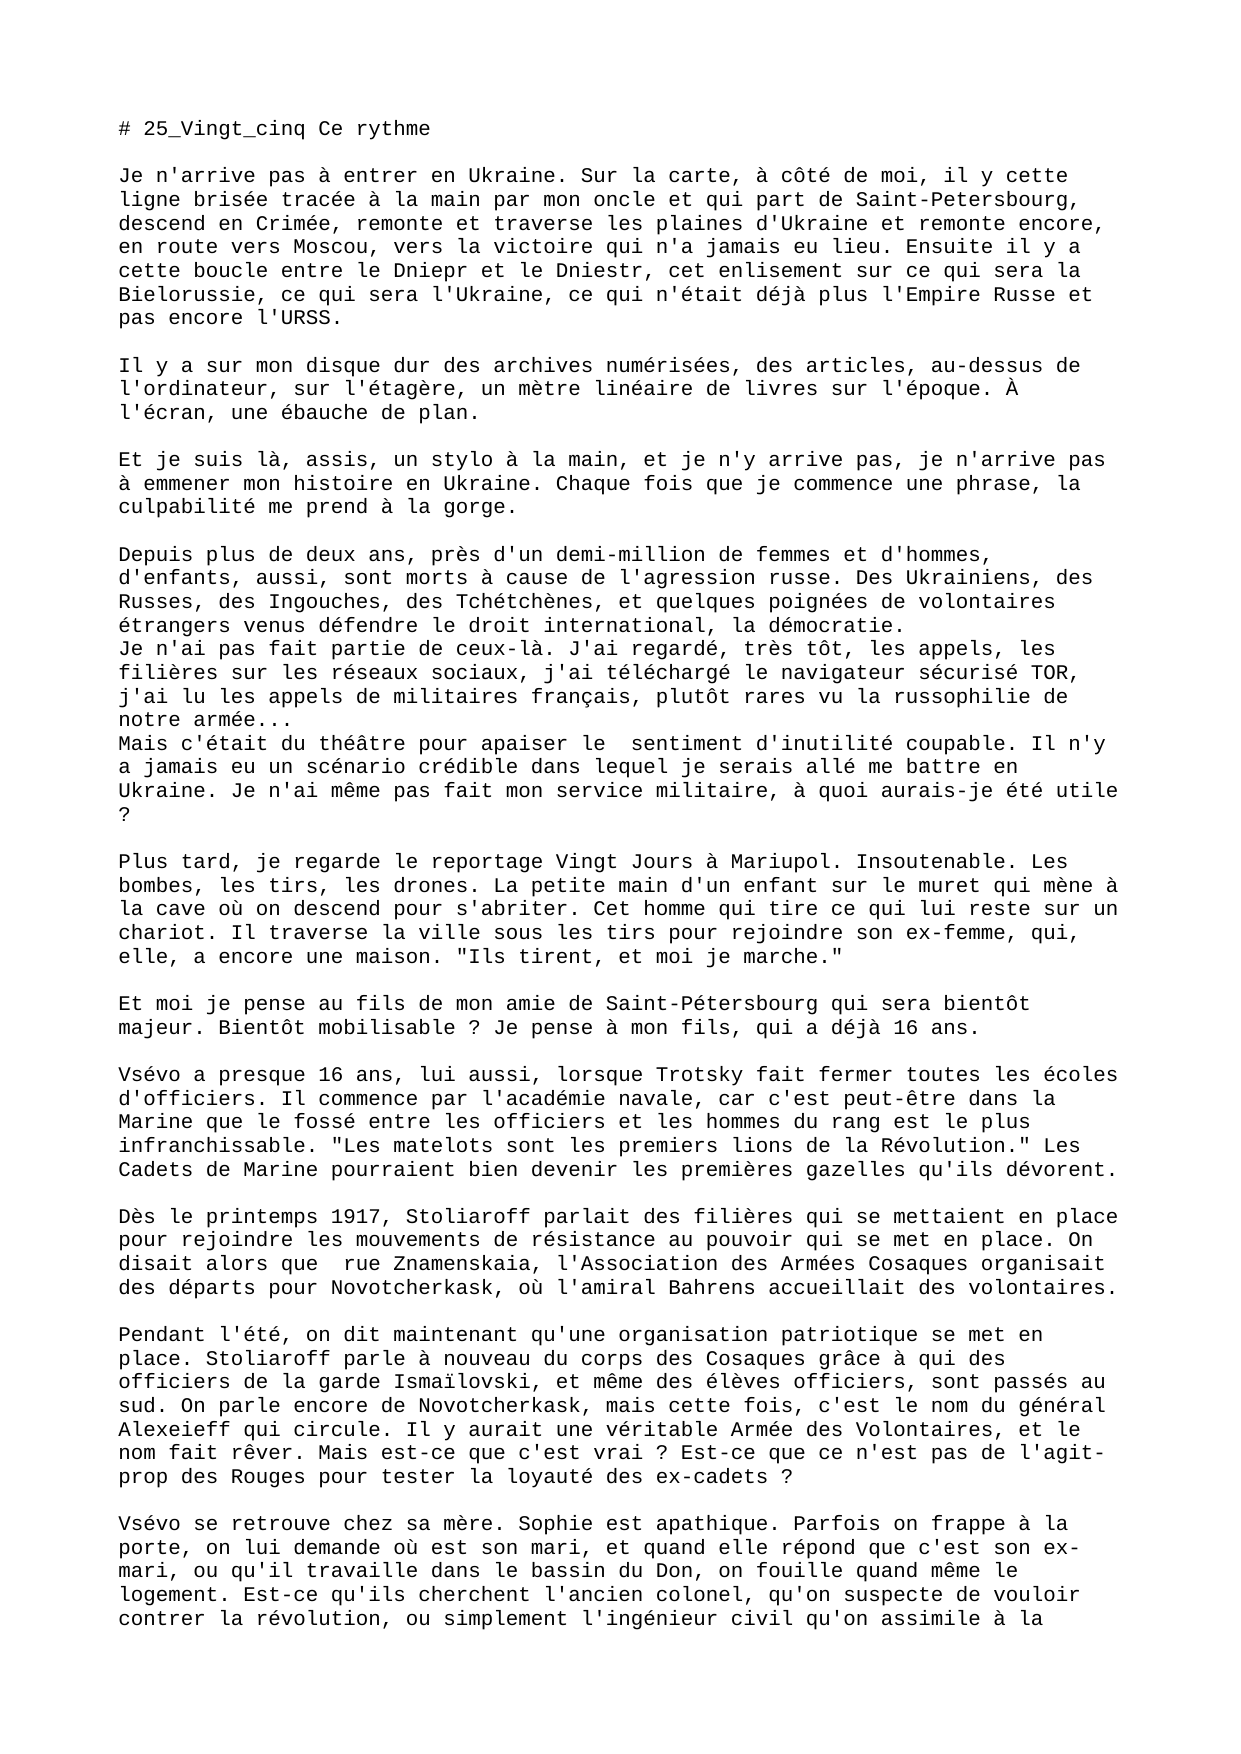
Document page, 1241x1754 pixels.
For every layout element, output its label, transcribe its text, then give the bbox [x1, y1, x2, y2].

text Plus tard, je regarde le reportage Vingt Jours à Mariupol. Insoutenable. Les bombes, les tirs, les drones. La petite main d'un enfant sur le muret qui mène à la cave où on descend pour s'abriter. Cet homme qui tire ce qui lui reste sur un chariot. Il traverse la ville sous les tirs pour rejoindre son ex-femme, qui, elle, a encore une maison. "Ils tirent, et moi je marche." [118, 851, 1122, 969]
text Il y a sur mon disque dur des archives numérisées, des articles, au-dessus de l'ordinateur, sur l'étagère, un mètre linéaire de livres sur l'époque. À l'écran, une ébauche de plan. [118, 354, 1122, 426]
text Je n'ai pas fait partie de ceux-là. J'ai regardé, très tôt, les appels, les filières sur les réseaux sociaux, j'ai téléchargé le navigateur sécurisé TOR, j'ai lu les appels de militaires français, plutôt rares vu la russophilie de notre armée... [118, 638, 1122, 733]
text Dès le printemps 1917, Stoliaroff parlait des filières qui se mettaient en place pour rejoindre les mouvements de résistance au pouvoir qui se met en place. On disait alors que rue Znamenskaia, l'Association des Armées Cosaques organisait des départs pour Novotcherkask, où l'amiral Bahrens accueillait des volontaires. [118, 1206, 1122, 1300]
text Mais c'était du théâtre pour apaiser le sentiment d'inutilité coupable. Il n'y a jamais eu un scénario crédible dans lequel je serais allé me battre en Ukraine. Je n'ai même pas fait mon service militaire, à quoi aurais-je été utile ? [118, 733, 1122, 827]
text Pendant l'été, on dit maintenant qu'une organisation patriotique se met en place. Stoliaroff parle à nouveau du corps des Cosaques grâce à qui des officiers de la garde Ismaïlovski, et même des élèves officiers, sont passés au sud. On parle encore de Novotcherkask, mais cette fois, c'est le nom du général Alexeieff qui circule. Il y aurait une véritable Armée des Volontaires, et le nom fait rêver. Mais est-ce que c'est vrai ? Est-ce que ce n'est pas de l'agit-prop des Rouges pour tester la loyauté des ex-cadets ? [118, 1324, 1122, 1489]
text Et je suis là, assis, un stylo à la main, et je n'y arrive pas, je n'arrive pas à emmener mon histoire en Ukraine. Chaque fois que je commence une phrase, la culpabilité me prend à la gorge. [118, 449, 1122, 520]
text Et moi je pense au fils de mon amie de Saint-Pétersbourg qui sera bientôt majeur. Bientôt mobilisable ? Je pense à mon fils, qui a déjà 16 ans. [118, 993, 1122, 1040]
text Vsévo se retrouve chez sa mère. Sophie est apathique. Parfois on frappe à la porte, on lui demande où est son mari, et quand elle répond que c'est son ex-mari, ou qu'il travaille dans le bassin du Don, on fouille quand même le logement. Est-ce qu'ils cherchent l'ancien colonel, qu'on suspecte de vouloir contrer la révolution, ou simplement l'ingénieur civil qu'on assimile à la [118, 1513, 1122, 1631]
text Je n'arrive pas à entrer en Ukraine. Sur la carte, à côté de moi, il y cette ligne brisée tracée à la main par mon oncle et qui part de Saint-Petersbourg, descend en Crimée, remonte et traverse les plaines d'Ukraine et remonte encore, en route vers Moscou, vers la victoire qui n'a jamais eu lieu. Ensuite il y a cette boucle entre le Dniepr et le Dniestr, cet enlisement sur ce qui sera la Bielorussie, ce qui sera l'Ukraine, ce qui n'était déjà plus l'Empire Russe et pas encore l'URSS. [118, 165, 1122, 331]
text Depuis plus de deux ans, près d'un demi-million de femmes et d'hommes, d'enfants, aussi, sont morts à cause de l'agression russe. Des Ukrainiens, des Russes, des Ingouches, des Tchétchènes, et quelques poignées de volontaires étrangers venus défendre le droit international, la démocratie. [118, 544, 1122, 638]
text Vsévo a presque 16 ans, lui aussi, lorsque Trotsky fait fermer toutes les écoles d'officiers. Il commence par l'académie navale, car c'est peut-être dans la Marine que le fossé entre les officiers et les hommes du rang est le plus infranchissable. "Les matelots sont les premiers lions de la Révolution." Les Cadets de Marine pourraient bien devenir les premières gazelles qu'ils dévorent. [118, 1064, 1122, 1182]
text # 25_Vingt_cinq Ce rythme [118, 118, 1122, 142]
